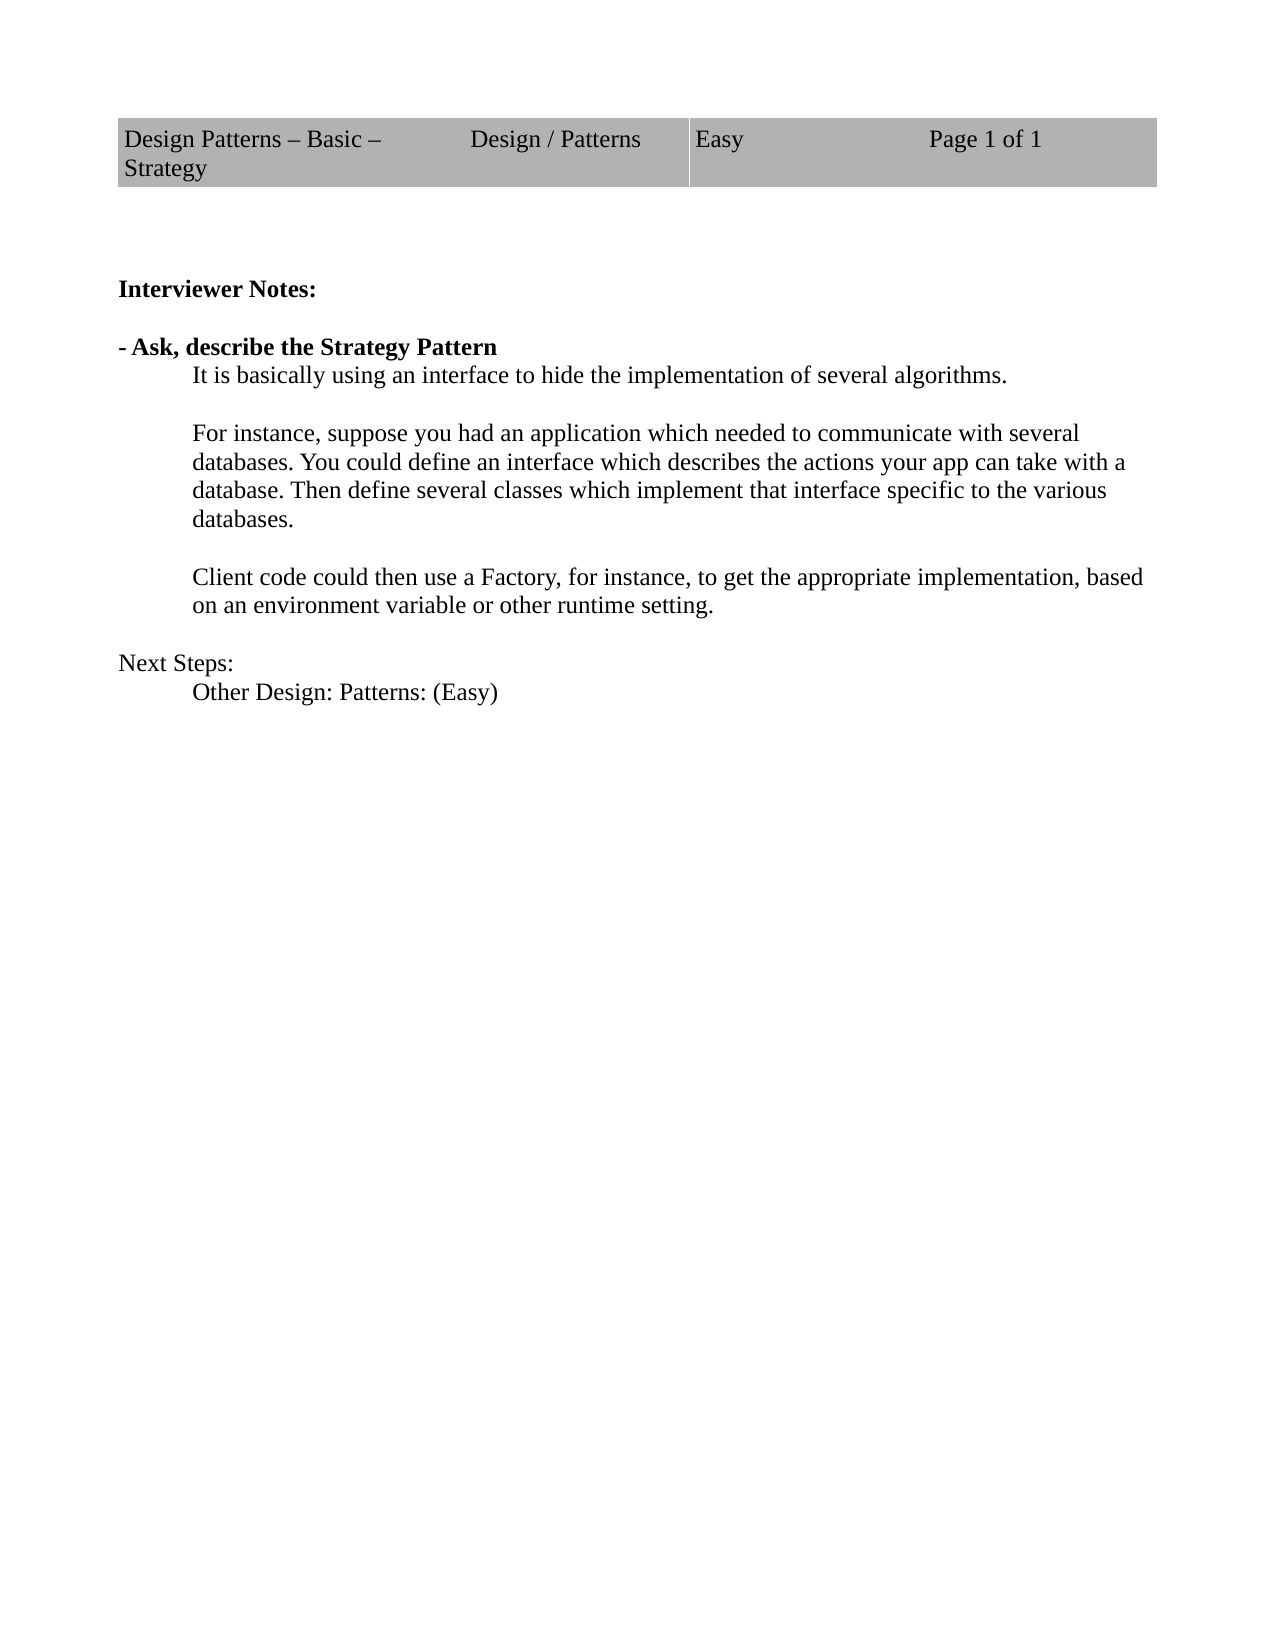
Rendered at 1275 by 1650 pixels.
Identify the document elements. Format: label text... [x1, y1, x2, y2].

text For instance, suppose you had an application which needed to communicate with several databases. You could define an interface which describes the actions your app can take with a database. Then define several classes which implement that interface specific to the various databases. [192, 418, 1157, 533]
text It is basically using an interface to hide the implementation of several algorithms. [192, 360, 1157, 389]
text Next Steps: [118, 648, 1157, 677]
text - Ask, describe the Strategy Pattern [118, 332, 1157, 360]
text Other Design: Patterns: (Easy) [118, 677, 1157, 705]
text Interviewer Notes: [118, 274, 1157, 303]
text Client code could then use a Factory, for instance, to get the appropriate implementation, based on an environment variable or other runtime setting. [192, 562, 1157, 619]
